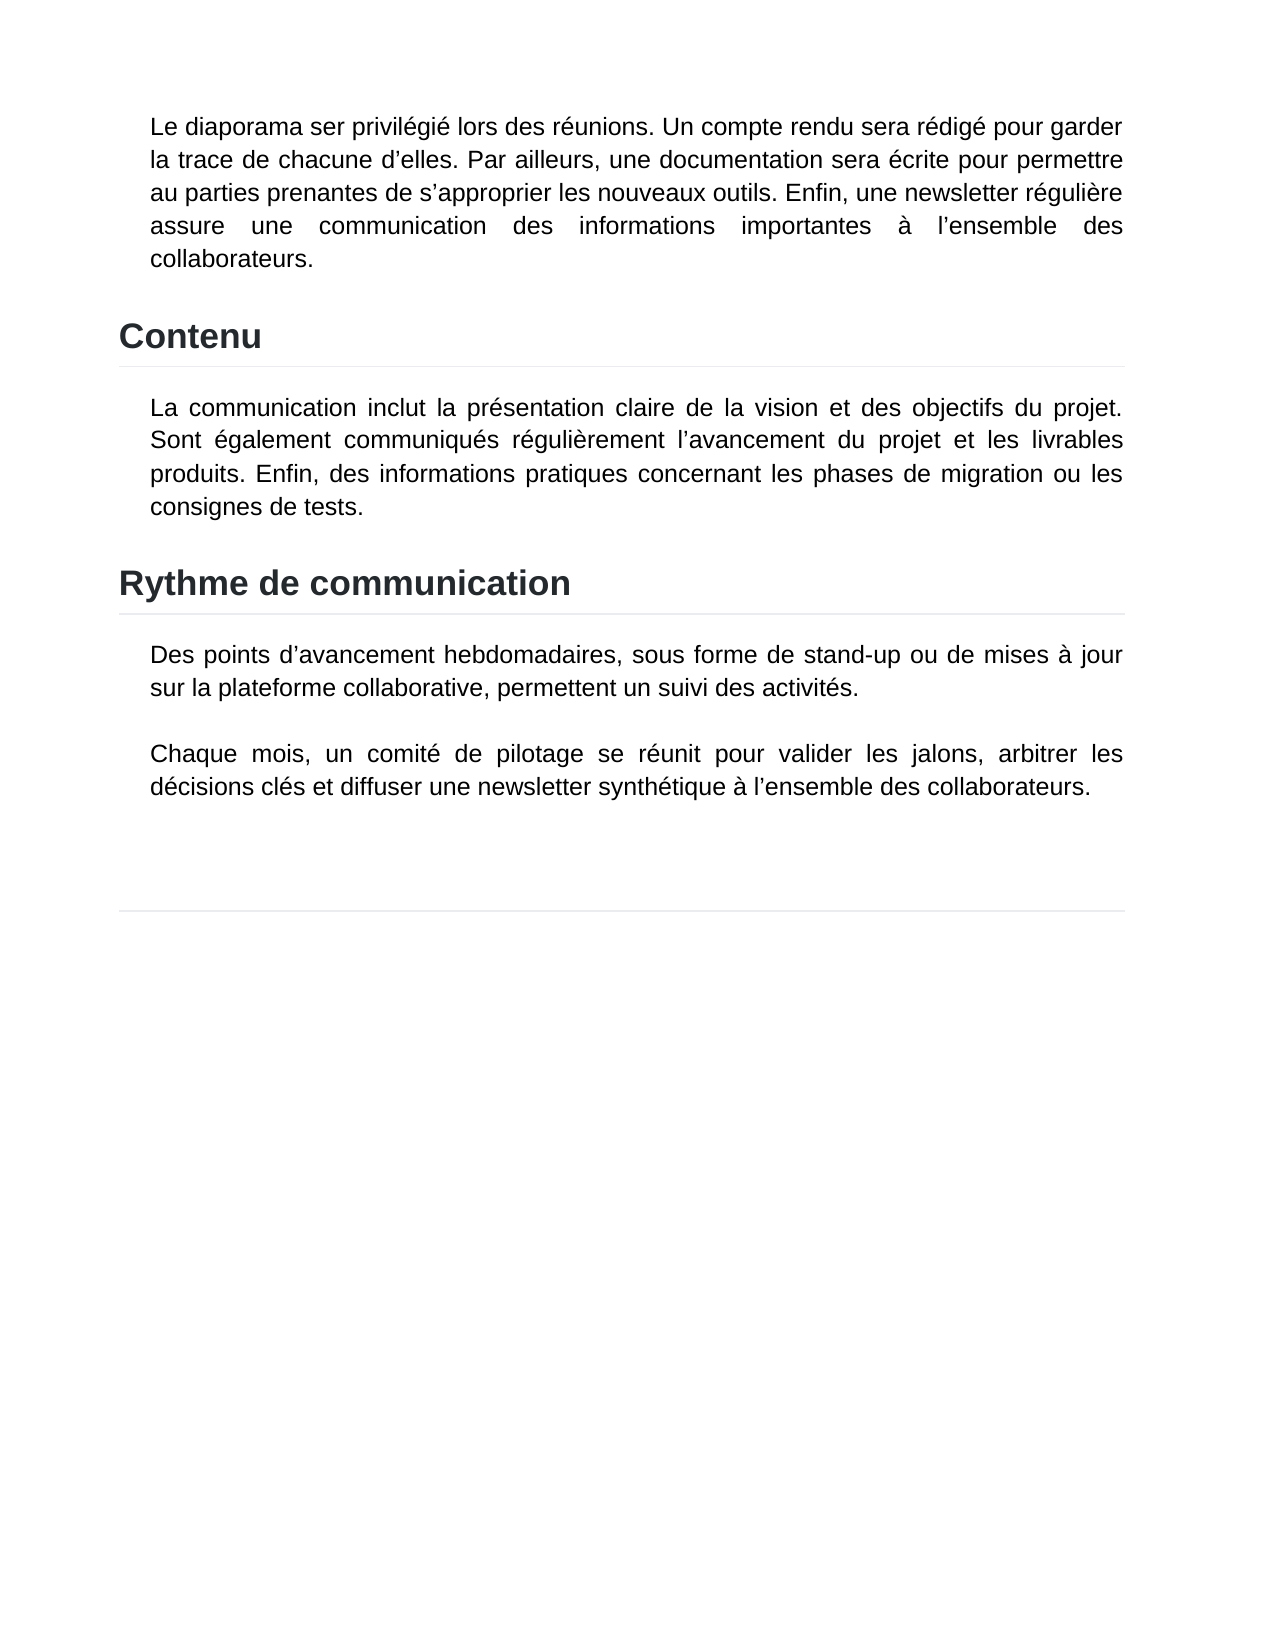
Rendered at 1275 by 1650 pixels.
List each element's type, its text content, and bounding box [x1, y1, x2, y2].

subtitle Contenu [119, 315, 1125, 366]
text Chaque mois, un comité de pilotage se réunit pour valider les jalons, arbitrer les décisions clés et diffuser une newsletter synthétique à l’ensemble des collaborateurs. [150, 739, 1125, 801]
text Le diaporama ser privilégié lors des réunions. Un compte rendu sera rédigé pour garder la trace de chacune d’elles. Par ailleurs, une documentation sera écrite pour permettre au parties prenantes de s’approprier les nouveaux outils. Enfin, une newsletter régulière assure une communication des informations importantes à l’ensemble des collaborateurs. [150, 112, 1125, 273]
text La communication inclut la présentation claire de la vision et des objectifs du projet. Sont également communiqués régulièrement l’avancement du projet et les livrables produits. Enfin, des informations pratiques concernant les phases de migration ou les consignes de tests. [150, 392, 1125, 520]
text Des points d’avancement hebdomadaires, sous forme de stand-up ou de mises à jour sur la plateforme collaborative, permettent un suivi des activités. [150, 640, 1125, 702]
subtitle Rythme de communication [119, 562, 1125, 613]
